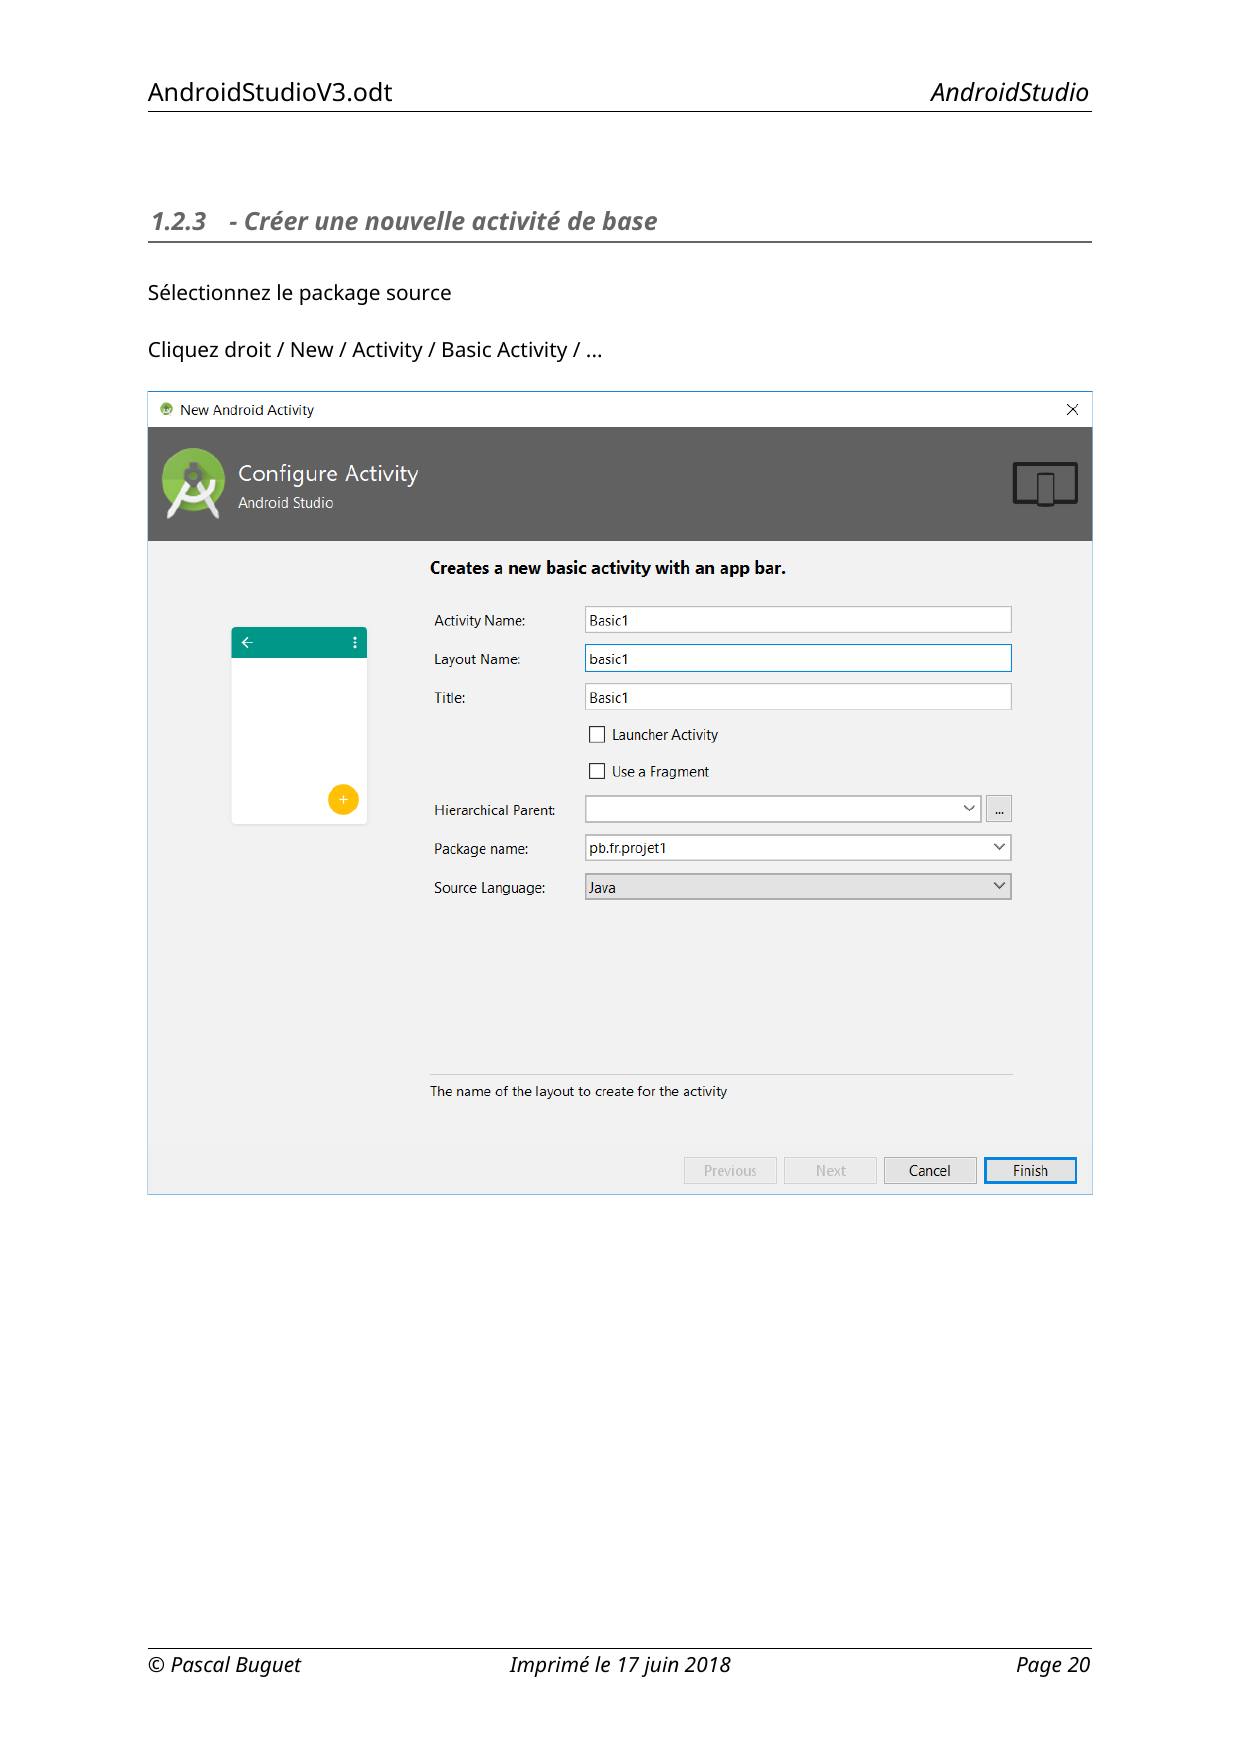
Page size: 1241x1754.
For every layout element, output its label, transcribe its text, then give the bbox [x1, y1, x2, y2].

text Cliquez droit / New / Activity / Basic Activity / ... [148, 335, 1092, 363]
subtitle - Créer une nouvelle activité de base [148, 201, 1092, 241]
picture [147, 391, 1093, 1195]
text Sélectionnez le package source [148, 278, 1092, 306]
